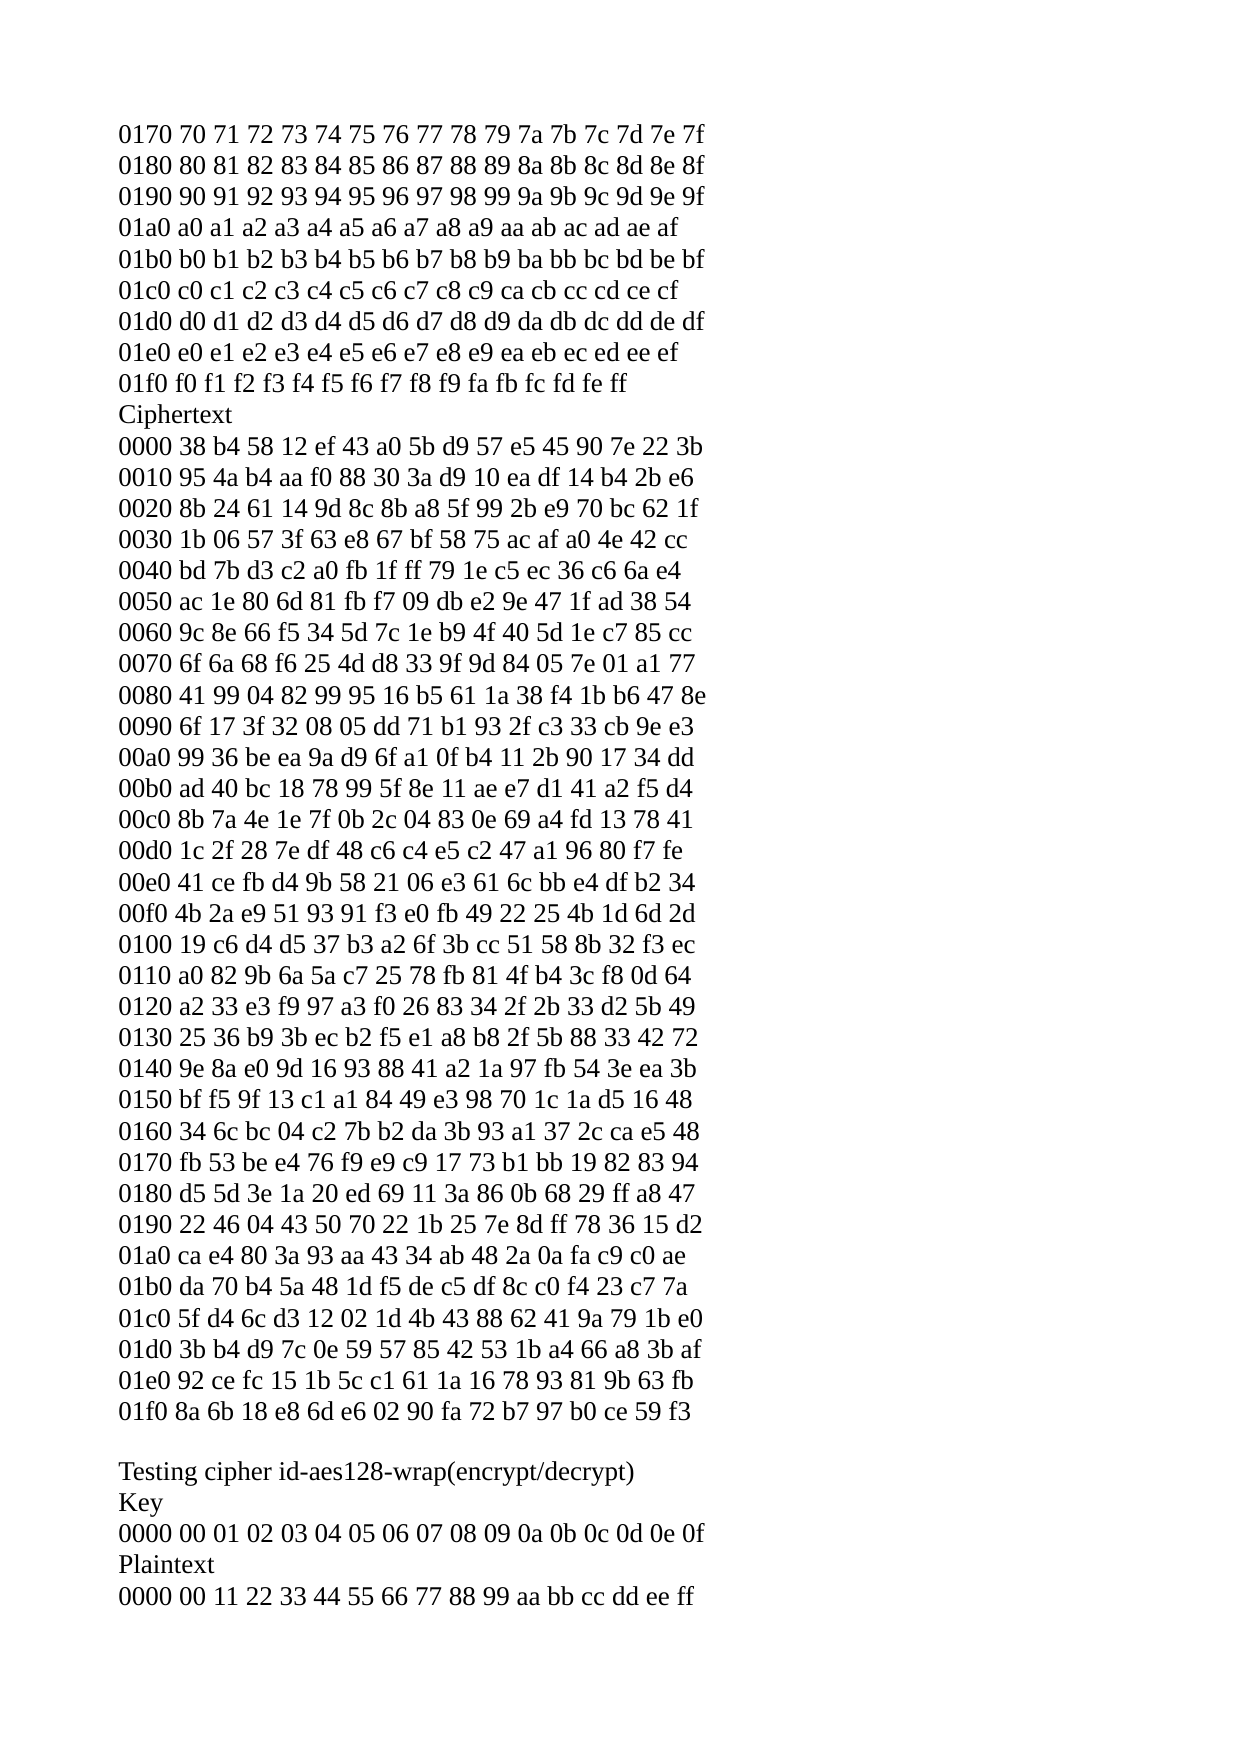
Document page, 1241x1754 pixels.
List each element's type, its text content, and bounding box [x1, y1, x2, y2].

text 01f0 f0 f1 f2 f3 f4 f5 f6 f7 f8 f9 fa fb fc fd fe ff [118, 367, 1122, 398]
text 0180 80 81 82 83 84 85 86 87 88 89 8a 8b 8c 8d 8e 8f [118, 149, 1122, 180]
text 0110 a0 82 9b 6a 5a c7 25 78 fb 81 4f b4 3c f8 0d 64 [118, 959, 1122, 990]
text Ciphertext [118, 398, 1122, 429]
text 01b0 da 70 b4 5a 48 1d f5 de c5 df 8c c0 f4 23 c7 7a [118, 1271, 1122, 1302]
text 0130 25 36 b9 3b ec b2 f5 e1 a8 b8 2f 5b 88 33 42 72 [118, 1021, 1122, 1052]
text 01e0 e0 e1 e2 e3 e4 e5 e6 e7 e8 e9 ea eb ec ed ee ef [118, 336, 1122, 367]
text 0190 90 91 92 93 94 95 96 97 98 99 9a 9b 9c 9d 9e 9f [118, 180, 1122, 212]
text 01f0 8a 6b 18 e8 6d e6 02 90 fa 72 b7 97 b0 ce 59 f3 [118, 1395, 1122, 1426]
text 0000 00 11 22 33 44 55 66 77 88 99 aa bb cc dd ee ff [118, 1579, 1122, 1611]
text 0010 95 4a b4 aa f0 88 30 3a d9 10 ea df 14 b4 2b e6 [118, 461, 1122, 492]
text 01d0 d0 d1 d2 d3 d4 d5 d6 d7 d8 d9 da db dc dd de df [118, 305, 1122, 336]
text 0160 34 6c bc 04 c2 7b b2 da 3b 93 a1 37 2c ca e5 48 [118, 1115, 1122, 1146]
text 01c0 c0 c1 c2 c3 c4 c5 c6 c7 c8 c9 ca cb cc cd ce cf [118, 274, 1122, 305]
text 0050 ac 1e 80 6d 81 fb f7 09 db e2 9e 47 1f ad 38 54 [118, 585, 1122, 616]
text 0060 9c 8e 66 f5 34 5d 7c 1e b9 4f 40 5d 1e c7 85 cc [118, 616, 1122, 648]
text 01e0 92 ce fc 15 1b 5c c1 61 1a 16 78 93 81 9b 63 fb [118, 1364, 1122, 1395]
text 0020 8b 24 61 14 9d 8c 8b a8 5f 99 2b e9 70 bc 62 1f [118, 492, 1122, 523]
text 0030 1b 06 57 3f 63 e8 67 bf 58 75 ac af a0 4e 42 cc [118, 523, 1122, 554]
text 0140 9e 8a e0 9d 16 93 88 41 a2 1a 97 fb 54 3e ea 3b [118, 1052, 1122, 1084]
text 0000 00 01 02 03 04 05 06 07 08 09 0a 0b 0c 0d 0e 0f [118, 1517, 1122, 1548]
text 0090 6f 17 3f 32 08 05 dd 71 b1 93 2f c3 33 cb 9e e3 [118, 710, 1122, 741]
text 01d0 3b b4 d9 7c 0e 59 57 85 42 53 1b a4 66 a8 3b af [118, 1333, 1122, 1364]
text 01a0 ca e4 80 3a 93 aa 43 34 ab 48 2a 0a fa c9 c0 ae [118, 1239, 1122, 1271]
text 0100 19 c6 d4 d5 37 b3 a2 6f 3b cc 51 58 8b 32 f3 ec [118, 928, 1122, 959]
text 0040 bd 7b d3 c2 a0 fb 1f ff 79 1e c5 ec 36 c6 6a e4 [118, 554, 1122, 585]
text 00d0 1c 2f 28 7e df 48 c6 c4 e5 c2 47 a1 96 80 f7 fe [118, 834, 1122, 866]
text 0180 d5 5d 3e 1a 20 ed 69 11 3a 86 0b 68 29 ff a8 47 [118, 1177, 1122, 1208]
text 0000 38 b4 58 12 ef 43 a0 5b d9 57 e5 45 90 7e 22 3b [118, 429, 1122, 461]
text 01a0 a0 a1 a2 a3 a4 a5 a6 a7 a8 a9 aa ab ac ad ae af [118, 212, 1122, 243]
text 01c0 5f d4 6c d3 12 02 1d 4b 43 88 62 41 9a 79 1b e0 [118, 1302, 1122, 1333]
text 00c0 8b 7a 4e 1e 7f 0b 2c 04 83 0e 69 a4 fd 13 78 41 [118, 803, 1122, 834]
text 01b0 b0 b1 b2 b3 b4 b5 b6 b7 b8 b9 ba bb bc bd be bf [118, 243, 1122, 274]
text 0080 41 99 04 82 99 95 16 b5 61 1a 38 f4 1b b6 47 8e [118, 679, 1122, 710]
text 00e0 41 ce fb d4 9b 58 21 06 e3 61 6c bb e4 df b2 34 [118, 866, 1122, 897]
text Key [118, 1486, 1122, 1517]
text 0120 a2 33 e3 f9 97 a3 f0 26 83 34 2f 2b 33 d2 5b 49 [118, 990, 1122, 1021]
text 0170 fb 53 be e4 76 f9 e9 c9 17 73 b1 bb 19 82 83 94 [118, 1146, 1122, 1177]
text 00b0 ad 40 bc 18 78 99 5f 8e 11 ae e7 d1 41 a2 f5 d4 [118, 772, 1122, 803]
text 0150 bf f5 9f 13 c1 a1 84 49 e3 98 70 1c 1a d5 16 48 [118, 1084, 1122, 1115]
text Plaintext [118, 1548, 1122, 1579]
text 0070 6f 6a 68 f6 25 4d d8 33 9f 9d 84 05 7e 01 a1 77 [118, 648, 1122, 679]
text Testing cipher id-aes128-wrap(encrypt/decrypt) [118, 1455, 1122, 1486]
text 0170 70 71 72 73 74 75 76 77 78 79 7a 7b 7c 7d 7e 7f [118, 118, 1122, 149]
text 00a0 99 36 be ea 9a d9 6f a1 0f b4 11 2b 90 17 34 dd [118, 741, 1122, 772]
text 00f0 4b 2a e9 51 93 91 f3 e0 fb 49 22 25 4b 1d 6d 2d [118, 897, 1122, 928]
text 0190 22 46 04 43 50 70 22 1b 25 7e 8d ff 78 36 15 d2 [118, 1208, 1122, 1239]
